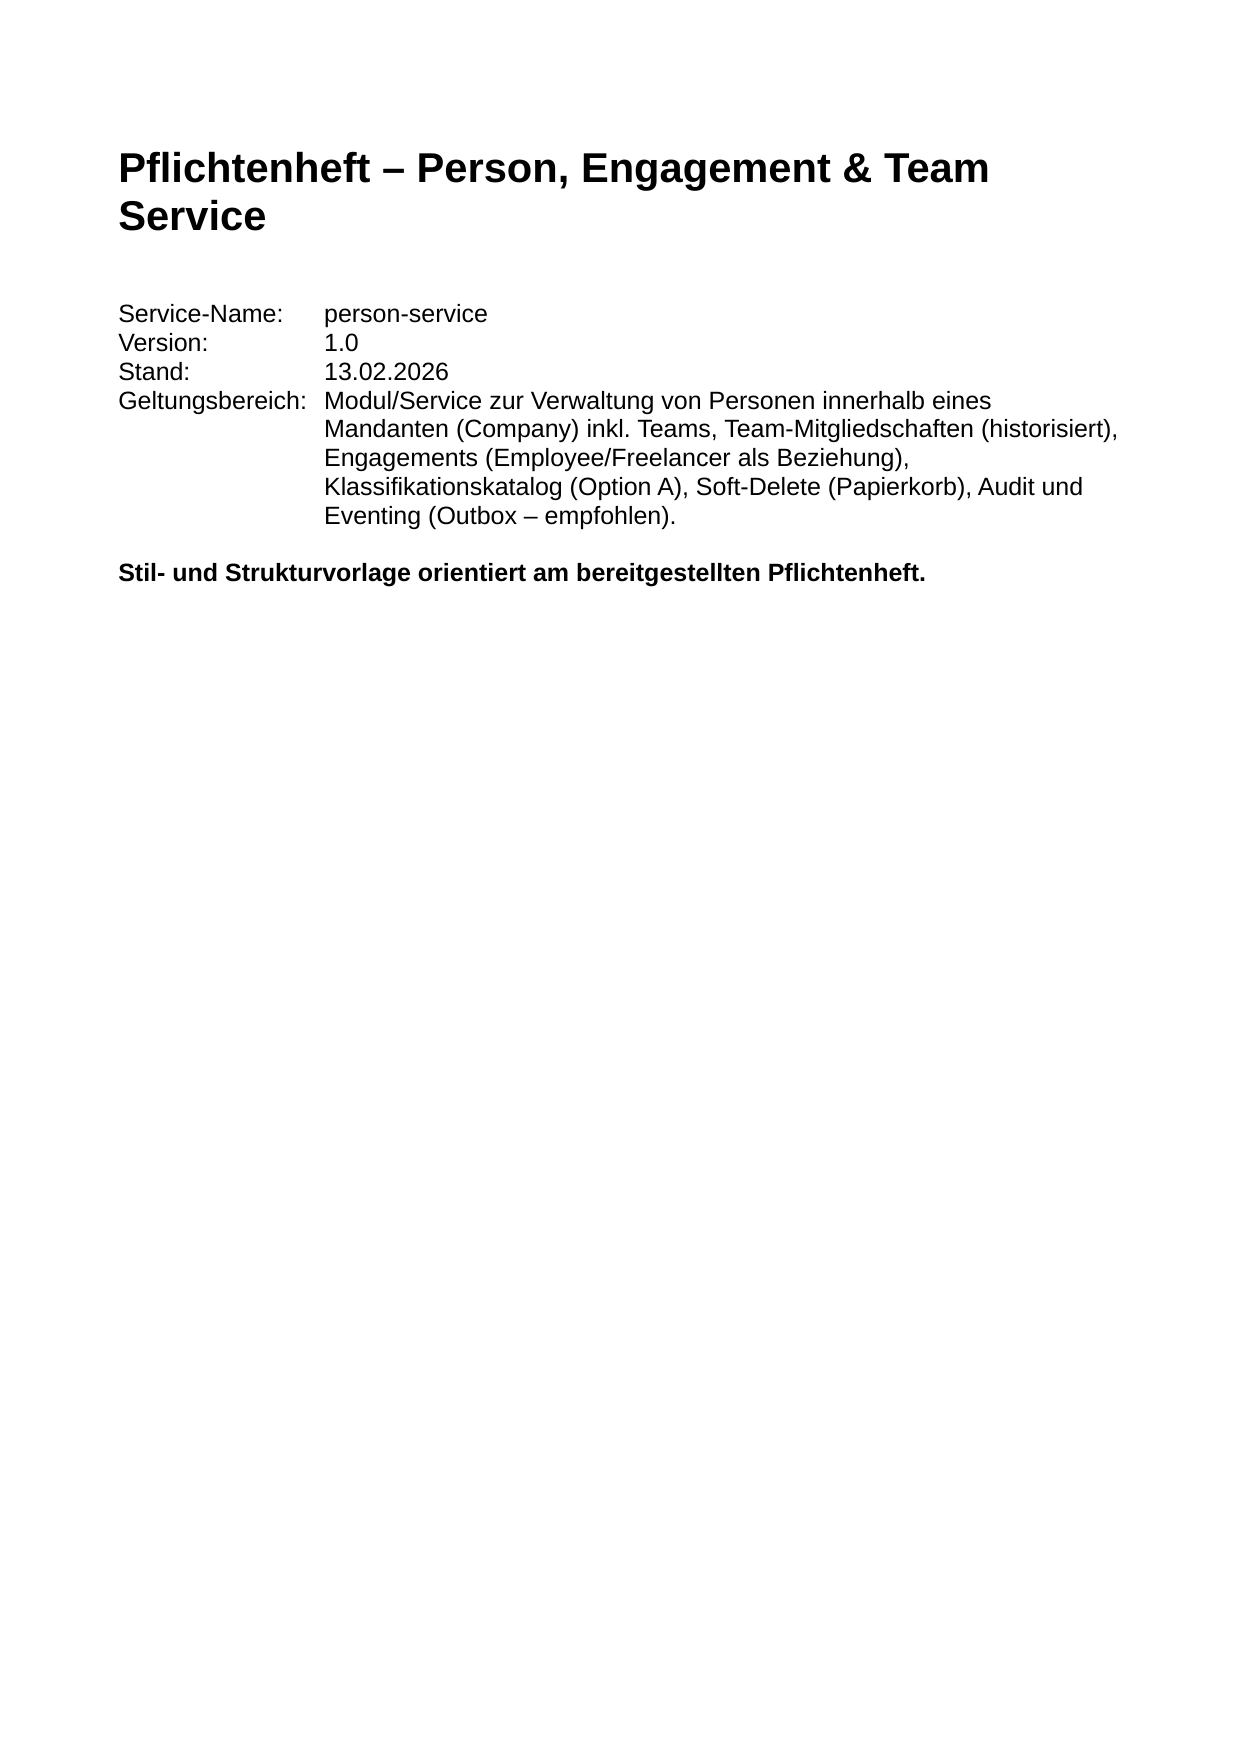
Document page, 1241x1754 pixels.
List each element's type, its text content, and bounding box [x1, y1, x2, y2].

subtitle Pflichtenheft – Person, Engagement & Team Service [118, 143, 1122, 287]
text Service-Name: person-service Version: 1.0 Stand: 13.02.2026 Geltungsbereich: Modul/Service zur Verwaltung von Personen innerhalb eines Mandanten (Company) inkl. Teams, Team-Mitgliedschaften (historisiert), Engagements (Employee/Freelancer als Beziehung), Klassifikationskatalog (Option A), Soft-Delete (Papierkorb), Audit und Eventing (Outbox – empfohlen). Stil- und Strukturvorlage orientiert am bereitgestellten Pflichtenheft. [118, 299, 1122, 587]
